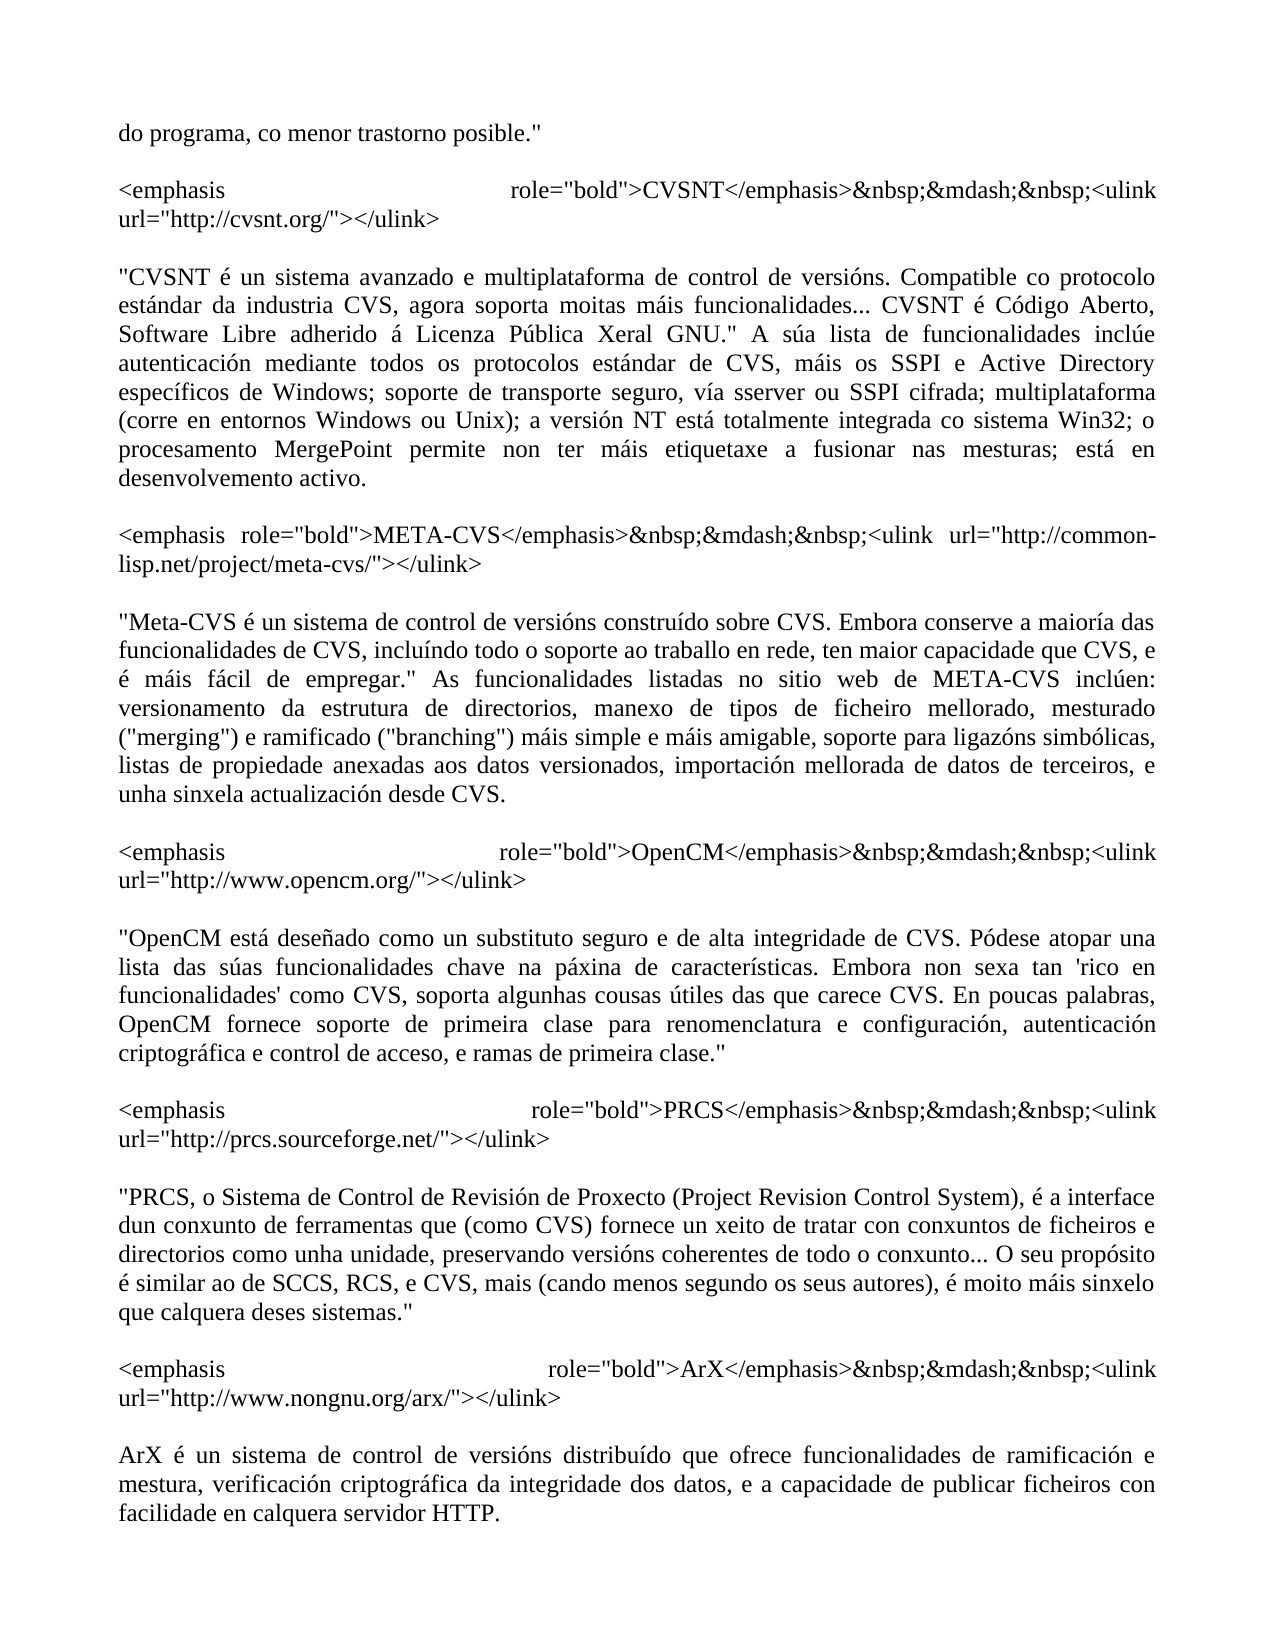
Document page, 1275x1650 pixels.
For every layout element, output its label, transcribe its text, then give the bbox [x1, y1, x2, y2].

text <emphasis role="bold">PRCS</emphasis>&nbsp;&mdash;&nbsp;<ulink url="http://prcs.sourceforge.net/"></ulink> [118, 1096, 1157, 1153]
text <emphasis role="bold">OpenCM</emphasis>&nbsp;&mdash;&nbsp;<ulink url="http://www.opencm.org/"></ulink> [118, 837, 1157, 894]
text "Meta-CVS é un sistema de control de versións construído sobre CVS. Embora conserve a maioría das funcionalidades de CVS, incluíndo todo o soporte ao traballo en rede, ten maior capacidade que CVS, e é máis fácil de empregar." As funcionalidades listadas no sitio web de META-CVS inclúen: versionamento da estrutura de directorios, manexo de tipos de ficheiro mellorado, mesturado ("merging") e ramificado ("branching") máis simple e máis amigable, soporte para ligazóns simbólicas, listas de propiedade anexadas aos datos versionados, importación mellorada de datos de terceiros, e unha sinxela actualización desde CVS. [118, 607, 1157, 808]
text "CVSNT é un sistema avanzado e multiplataforma de control de versións. Compatible co protocolo estándar da industria CVS, agora soporta moitas máis funcionalidades... CVSNT é Código Aberto, Software Libre adherido á Licenza Pública Xeral GNU." A súa lista de funcionalidades inclúe autenticación mediante todos os protocolos estándar de CVS, máis os SSPI e Active Directory específicos de Windows; soporte de transporte seguro, vía sserver ou SSPI cifrada; multiplataforma (corre en entornos Windows ou Unix); a versión NT está totalmente integrada co sistema Win32; o procesamento MergePoint permite non ter máis etiquetaxe a fusionar nas mesturas; está en desenvolvemento activo. [118, 262, 1157, 492]
text "OpenCM está deseñado como un substituto seguro e de alta integridade de CVS. Pódese atopar una lista das súas funcionalidades chave na páxina de características. Embora non sexa tan 'rico en funcionalidades' como CVS, soporta algunhas cousas útiles das que carece CVS. En poucas palabras, OpenCM fornece soporte de primeira clase para renomenclatura e configuración, autenticación criptográfica e control de acceso, e ramas de primeira clase." [118, 923, 1157, 1067]
text "PRCS, o Sistema de Control de Revisión de Proxecto (Project Revision Control System), é a interface dun conxunto de ferramentas que (como CVS) fornece un xeito de tratar con conxuntos de ficheiros e directorios como unha unidade, preservando versións coherentes de todo o conxunto... O seu propósito é similar ao de SCCS, RCS, e CVS, mais (cando menos segundo os seus autores), é moito máis sinxelo que calquera deses sistemas." [118, 1182, 1157, 1326]
text ArX é un sistema de control de versións distribuído que ofrece funcionalidades de ramificación e mestura, verificación criptográfica da integridade dos datos, e a capacidade de publicar ficheiros con facilidade en calquera servidor HTTP. [118, 1441, 1157, 1527]
text <emphasis role="bold">CVSNT</emphasis>&nbsp;&mdash;&nbsp;<ulink url="http://cvsnt.org/"></ulink> [118, 176, 1157, 233]
text <emphasis role="bold">ArX</emphasis>&nbsp;&mdash;&nbsp;<ulink url="http://www.nongnu.org/arx/"></ulink> [118, 1354, 1157, 1412]
text <emphasis role="bold">META-CVS</emphasis>&nbsp;&mdash;&nbsp;<ulink url="http://common-lisp.net/project/meta-cvs/"></ulink> [118, 521, 1157, 578]
text do programa, co menor trastorno posible." [118, 118, 1157, 147]
